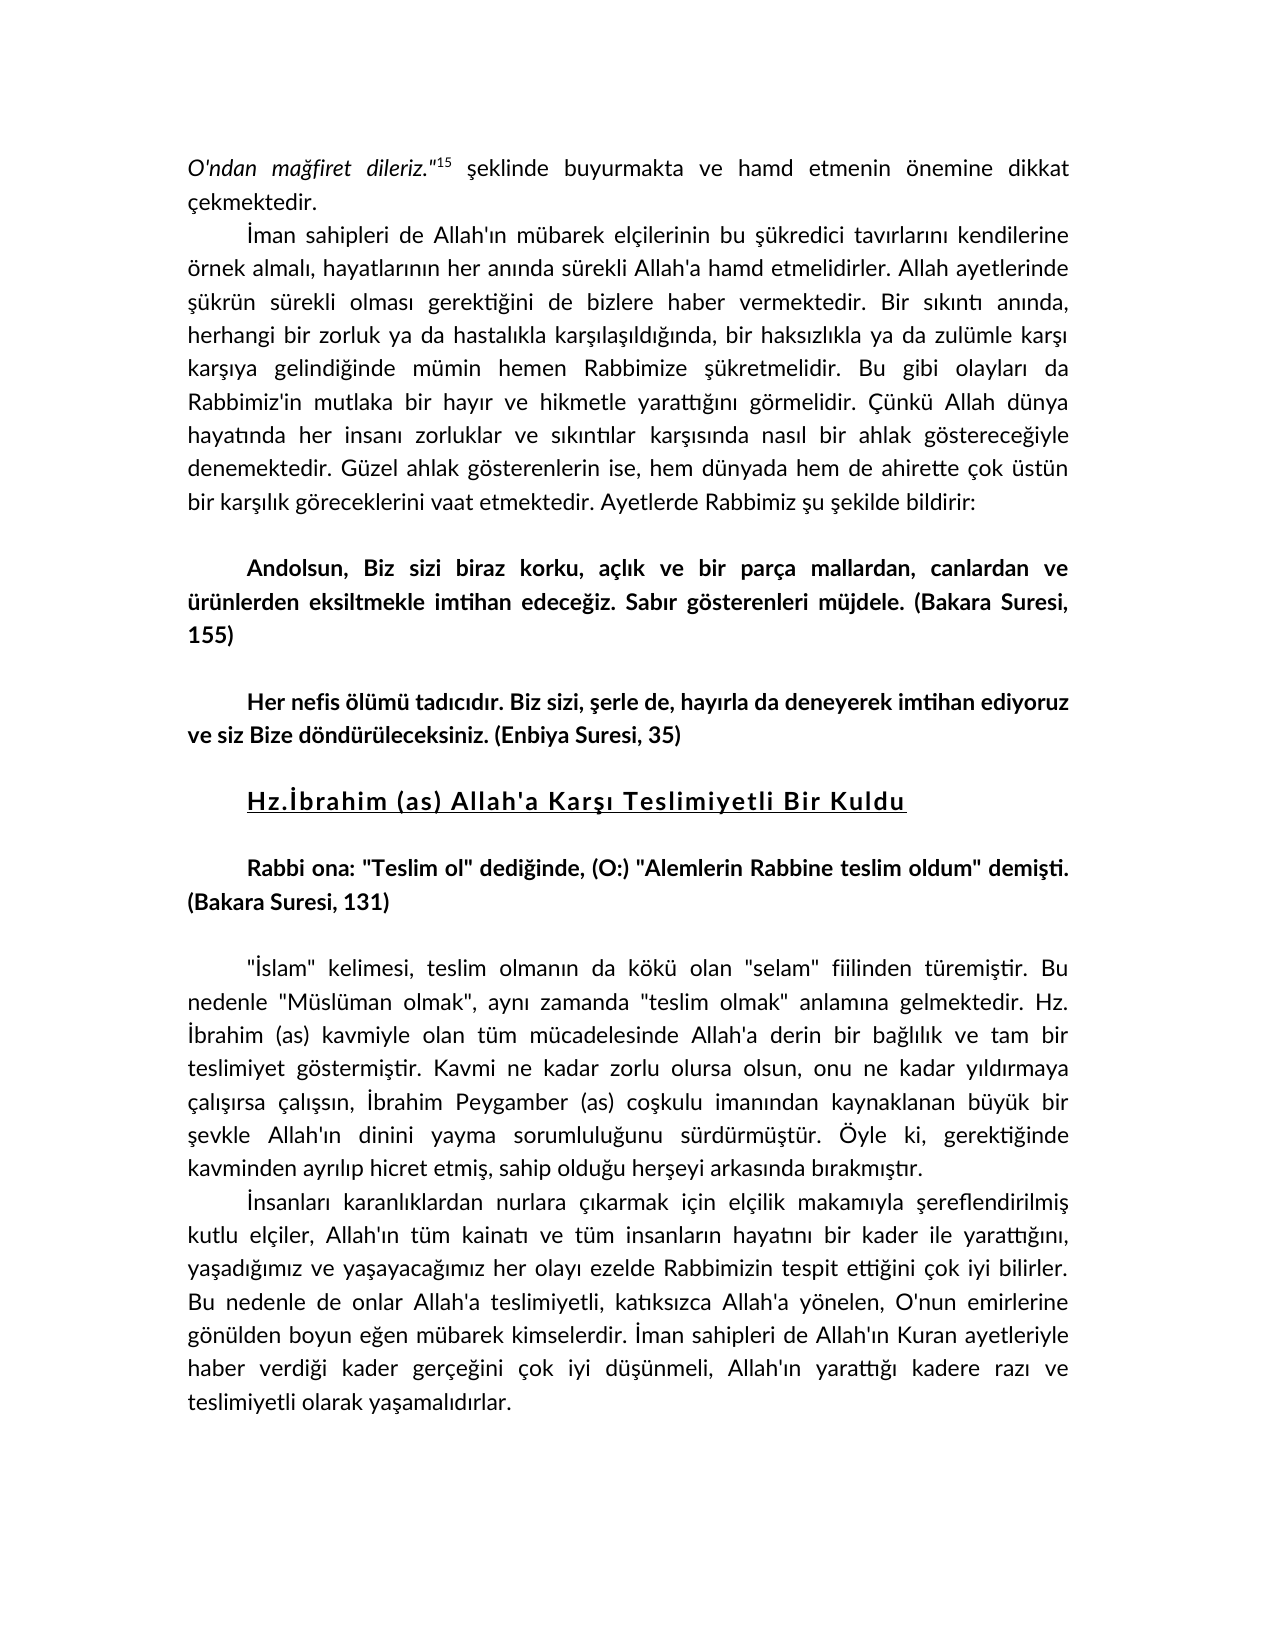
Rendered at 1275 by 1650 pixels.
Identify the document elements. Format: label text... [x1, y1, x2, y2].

text "İslam" kelimesi, teslim olmanın da kökü olan "selam" fiilinden türemiştir. Bu nedenle "Müslüman olmak", aynı zamanda "teslim olmak" anlamına gelmektedir. Hz. İbrahim (as) kavmiyle olan tüm mücadelesinde Allah'a derin bir bağlılık ve tam bir teslimiyet göstermiştir. Kavmi ne kadar zorlu olursa olsun, onu ne kadar yıldırmaya çalışırsa çalışsın, İbrahim Peygamber (as) coşkulu imanından kaynaklanan büyük bir şevkle Allah'ın dinini yayma sorumluluğunu sürdürmüştür. Öyle ki, gerektiğinde kavminden ayrılıp hicret etmiş, sahip olduğu herşeyi arkasında bırakmıştır. [187, 950, 1070, 1183]
text İman sahipleri de Allah'ın mübarek elçilerinin bu şükredici tavırlarını kendilerine örnek almalı, hayatlarının her anında sürekli Allah'a hamd etmelidirler. Allah ayetlerinde şükrün sürekli olması gerektiğini de bizlere haber vermektedir. Bir sıkıntı anında, herhangi bir zorluk ya da hastalıkla karşılaşıldığında, bir haksızlıkla ya da zulümle karşı karşıya gelindiğinde mümin hemen Rabbimize şükretmelidir. Bu gibi olayları da Rabbimiz'in mutlaka bir hayır ve hikmetle yarattığını görmelidir. Çünkü Allah dünya hayatında her insanı zorluklar ve sıkıntılar karşısında nasıl bir ahlak göstereceğiyle denemektedir. Güzel ahlak gösterenlerin ise, hem dünyada hem de ahirette çok üstün bir karşılık göreceklerini vaat etmektedir. Ayetlerde Rabbimiz şu şekilde bildirir: [187, 217, 1070, 517]
text Andolsun, Biz sizi biraz korku, açlık ve bir parça mallardan, canlardan ve ürünlerden eksiltmekle imtihan edeceğiz. Sabır gösterenleri müjdele. (Bakara Suresi, 155) [187, 550, 1070, 650]
subtitle Hz.İbrahim (as) Allah'a Karşı Teslimiyetli Bir Kuldu [187, 783, 1070, 817]
text O'ndan mağfiret dileriz."15 şeklinde buyurmakta ve hamd etmenin önemine dikkat çekmektedir. [187, 150, 1070, 217]
text İnsanları karanlıklardan nurlara çıkarmak için elçilik makamıyla şereflendirilmiş kutlu elçiler, Allah'ın tüm kainatı ve tüm insanların hayatını bir kader ile yarattığını, yaşadığımız ve yaşayacağımız her olayı ezelde Rabbimizin tespit ettiğini çok iyi bilirler. Bu nedenle de onlar Allah'a teslimiyetli, katıksızca Allah'a yönelen, O'nun emirlerine gönülden boyun eğen mübarek kimselerdir. İman sahipleri de Allah'ın Kuran ayetleriyle haber verdiği kader gerçeğini çok iyi düşünmeli, Allah'ın yarattığı kadere razı ve teslimiyetli olarak yaşamalıdırlar. [187, 1183, 1070, 1417]
text Rabbi ona: "Teslim ol" dediğinde, (O:) "Alemlerin Rabbine teslim oldum" demişti. (Bakara Suresi, 131) [187, 850, 1070, 917]
text Her nefis ölümü tadıcıdır. Biz sizi, şerle de, hayırla da deneyerek imtihan ediyoruz ve siz Bize döndürüleceksiniz. (Enbiya Suresi, 35) [187, 683, 1070, 750]
